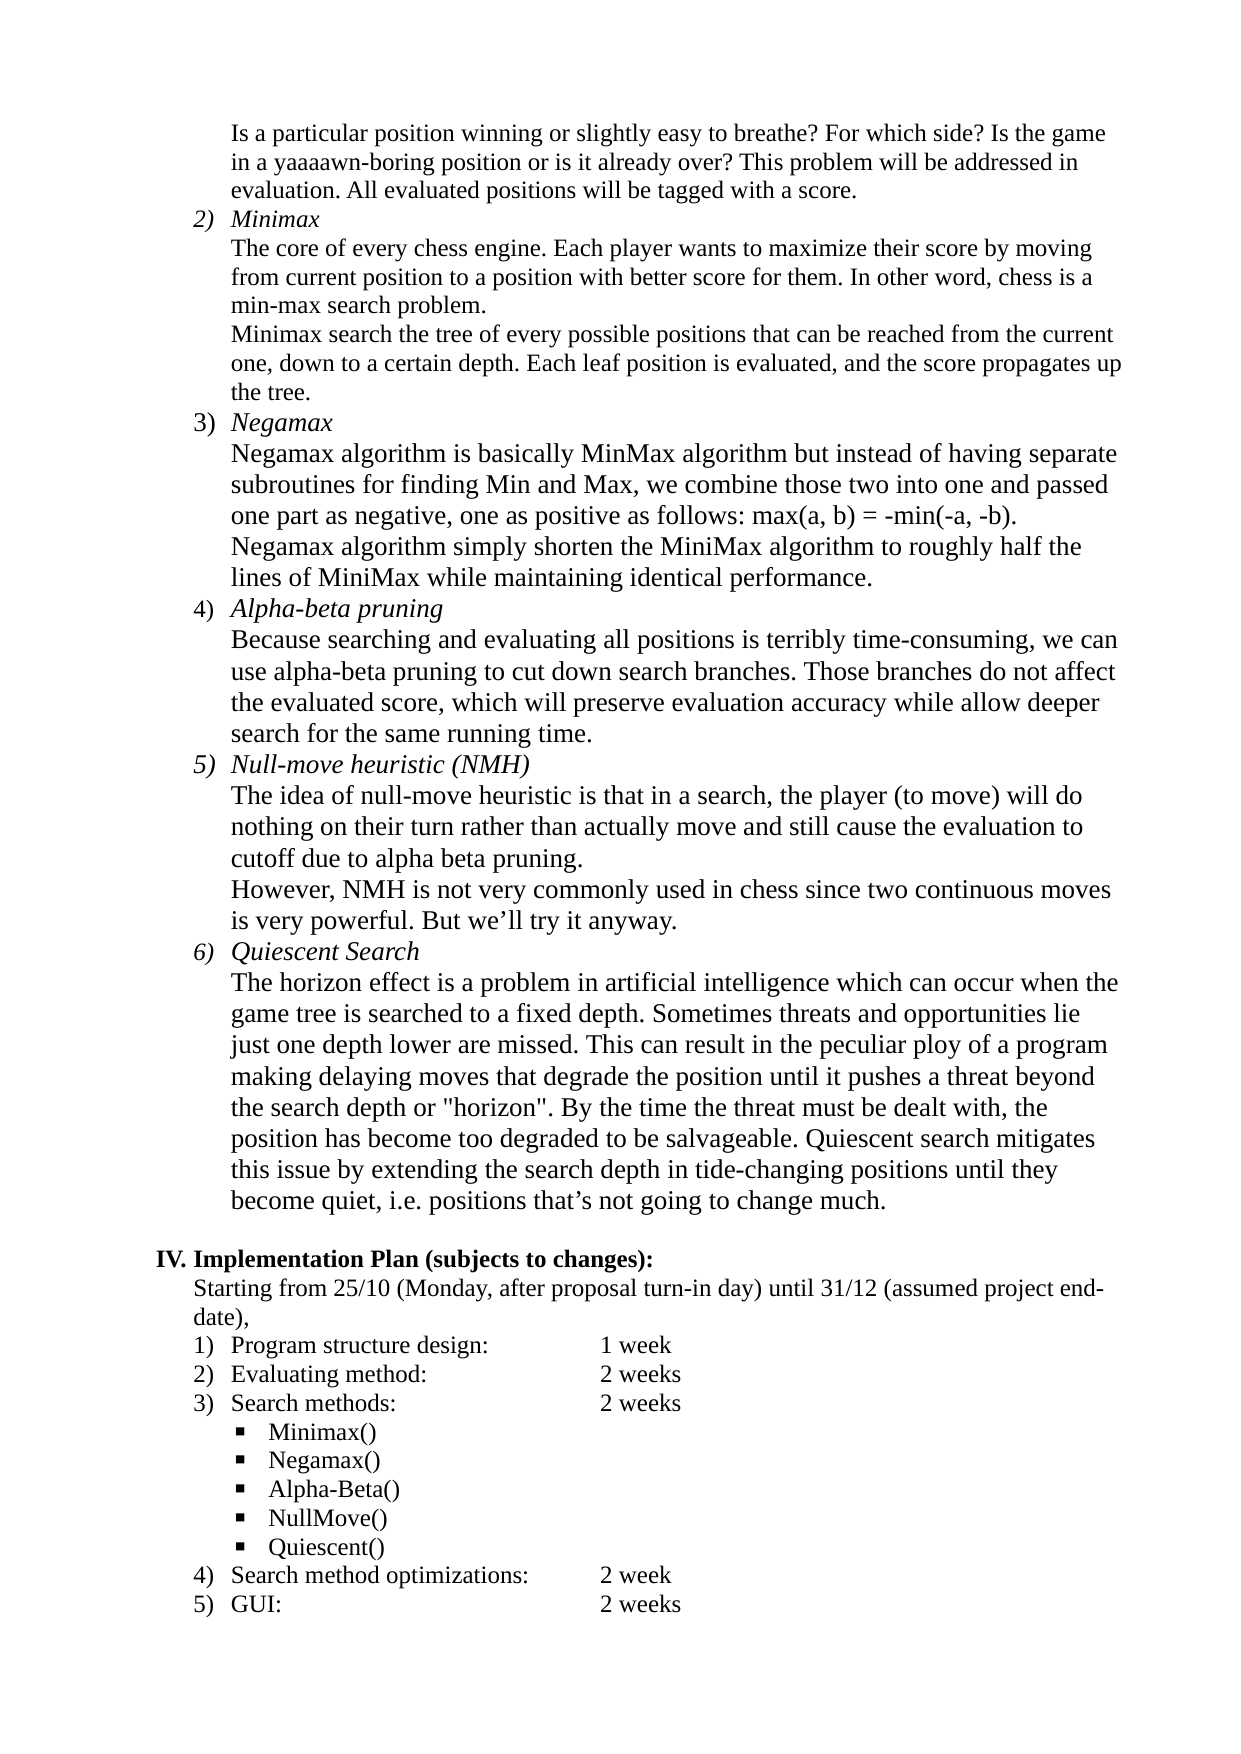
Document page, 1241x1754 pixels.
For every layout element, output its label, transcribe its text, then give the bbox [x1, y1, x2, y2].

list Alpha-Beta() [231, 1474, 1122, 1503]
list Program structure design: 1 week [193, 1330, 1122, 1359]
list Minimax() [231, 1417, 1122, 1445]
list Quiescent() [231, 1532, 1122, 1560]
list Alpha-beta pruning [193, 592, 1122, 624]
list Minimax [193, 204, 1122, 233]
list The idea of null-move heuristic is that in a search, the player (to move) will do nothing on their turn rather than actually move and still cause the evaluation to cutoff due to alpha beta pruning. [193, 779, 1122, 873]
list The core of every chess engine. Each player wants to maximize their score by moving from current position to a position with better score for them. In other word, chess is a min-max search problem. Minimax search the tree of every possible positions that can be reached from the current one, down to a certain depth. Each leaf position is evaluated, and the score propagates up the tree. [193, 233, 1122, 406]
list Evaluating method: 2 weeks [193, 1359, 1122, 1388]
list Because searching and evaluating all positions is terribly time-consuming, we can use alpha-beta pruning to cut down search branches. Those branches do not affect the evaluated score, which will preserve evaluation accuracy while allow deeper search for the same running time. [193, 624, 1122, 748]
list The horizon effect is a problem in artificial intelligence which can occur when the game tree is searched to a fixed depth. Sometimes threats and opportunities lie just one depth lower are missed. This can result in the peculiar ploy of a program making delaying moves that degrade the position until it pushes a threat beyond the search depth or "horizon". By the time the threat must be dealt with, the position has become too degraded to be salvageable. Quiescent search mitigates this issue by extending the search depth in tide-changing positions until they become quiet, i.e. positions that’s not going to change much. [193, 966, 1122, 1215]
list Search methods: 2 weeks [193, 1388, 1122, 1417]
list Negamax [193, 406, 1122, 437]
list GUI: 2 weeks [193, 1589, 1122, 1618]
list Starting from 25/10 (Monday, after proposal turn-in day) until 31/12 (assumed project end-date), [156, 1273, 1122, 1330]
list Negamax algorithm simply shorten the MiniMax algorithm to roughly half the lines of MiniMax while maintaining identical performance. [193, 530, 1122, 592]
list Implementation Plan (subjects to changes): [156, 1244, 1122, 1273]
list Negamax algorithm is basically MinMax algorithm but instead of having separate subroutines for finding Min and Max, we combine those two into one and passed one part as negative, one as positive as follows: max(a, b) = -min(-a, -b). [193, 437, 1122, 530]
list Is a particular position winning or slightly easy to breathe? For which side? Is the game in a yaaaawn-boring position or is it already over? This problem will be addressed in evaluation. All evaluated positions will be tagged with a score. [193, 118, 1122, 204]
list However, NMH is not very commonly used in chess since two continuous moves is very powerful. But we’ll try it anyway. [193, 873, 1122, 935]
list Quiescent Search [193, 935, 1122, 966]
list Search method optimizations: 2 week [193, 1560, 1122, 1589]
list Negamax() [231, 1445, 1122, 1474]
list NullMove() [231, 1503, 1122, 1532]
list Null-move heuristic (NMH) [193, 748, 1122, 779]
